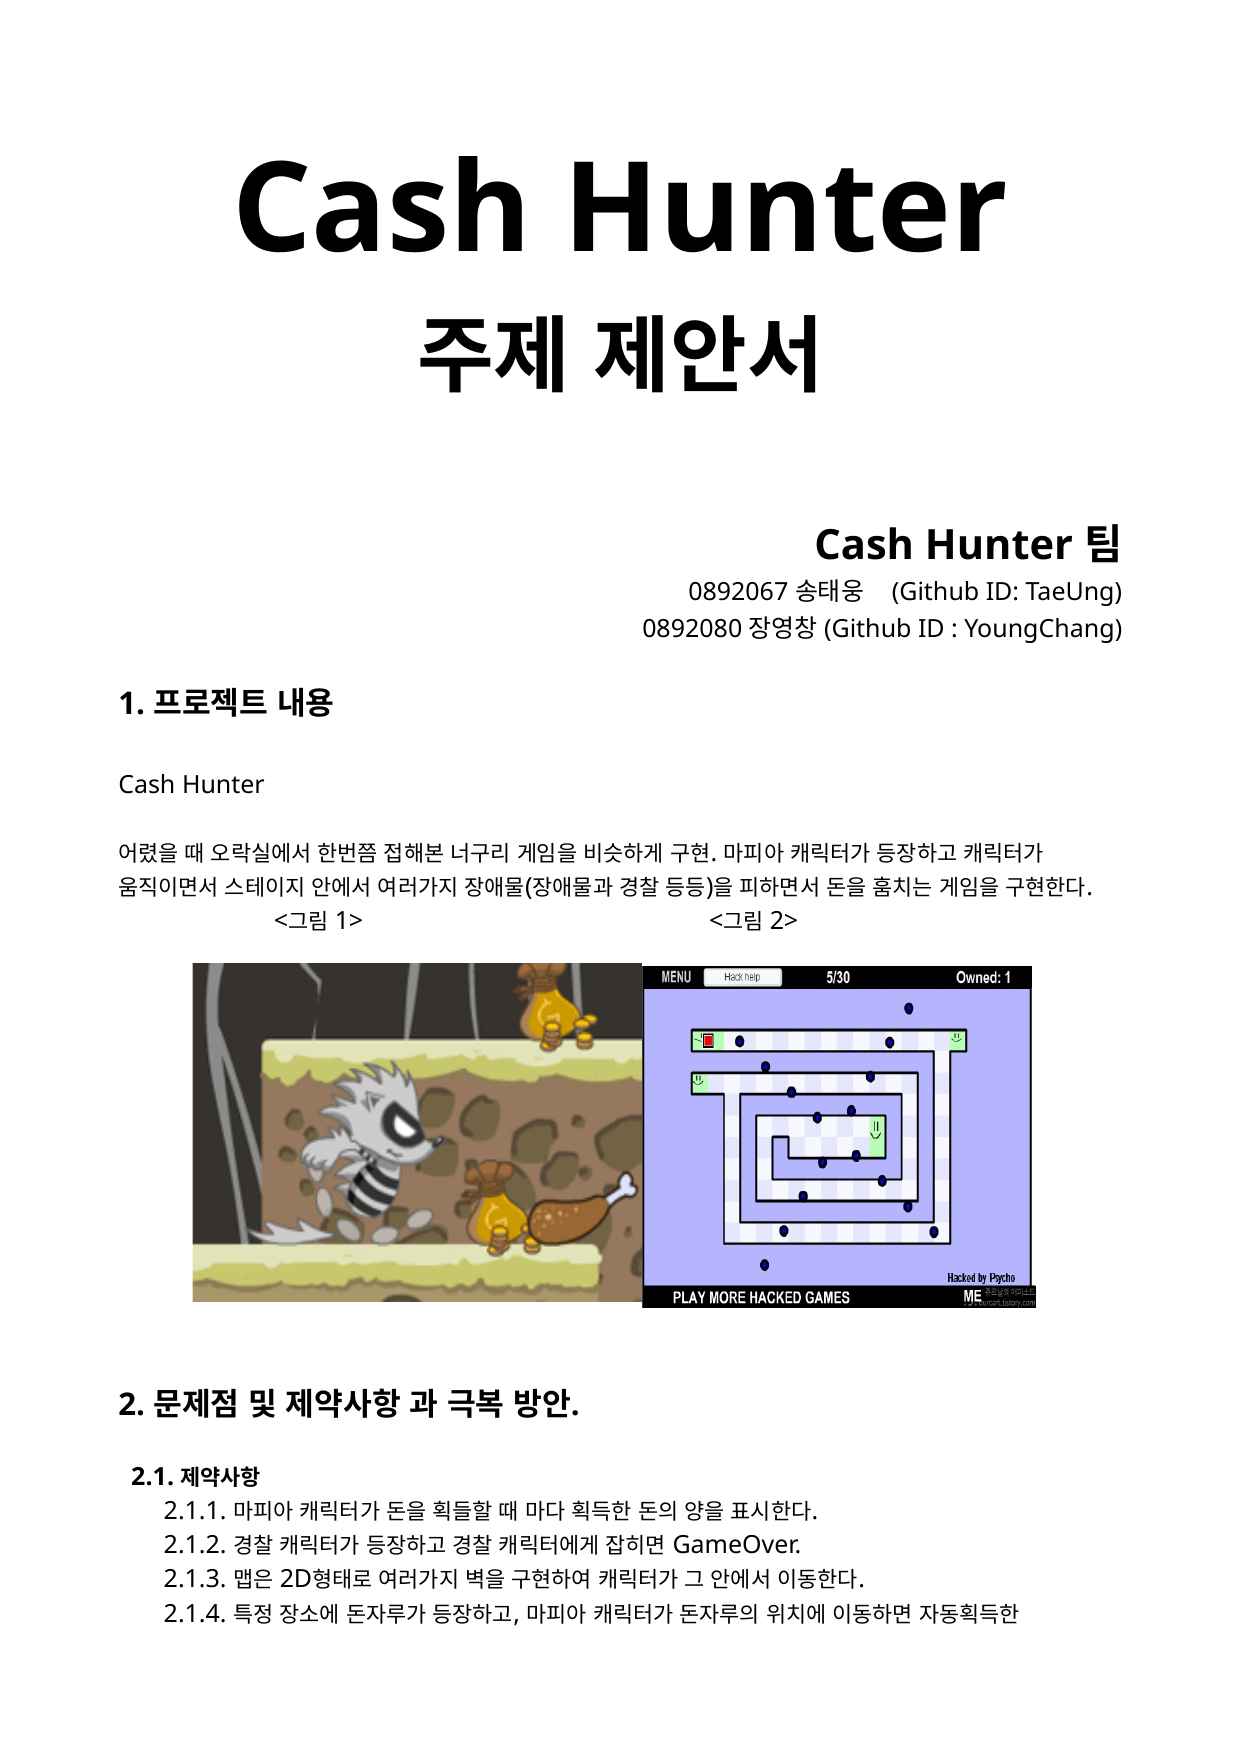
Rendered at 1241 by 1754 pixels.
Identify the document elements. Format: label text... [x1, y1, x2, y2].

text 2. 문제점 및 제약사항 과 극복 방안. [118, 1379, 1122, 1425]
text 2.1.3. 맵은 2D형태로 여러가지 벽을 구현하여 캐릭터가 그 안에서 이동한다. [118, 1561, 1122, 1595]
text 0892067 송태웅 (Github ID: TaeUng) [118, 572, 1122, 608]
text 주제 제안서 [118, 288, 1122, 409]
text 2.1.4. 특정 장소에 돈자루가 등장하고, 마피아 캐릭터가 돈자루의 위치에 이동하면 자동획득한 [118, 1595, 1122, 1629]
text 0892080 장영창 (Github ID : YoungChang) [118, 608, 1122, 644]
text <그림 1> <그림 2> [118, 903, 1122, 937]
text 2.1.2. 경찰 캐릭터가 등장하고 경찰 캐릭터에게 잡히면 GameOver. [118, 1527, 1122, 1561]
text Cash Hunter 팀 [118, 511, 1122, 572]
text Cash Hunter [118, 118, 1122, 288]
text 1. 프로젝트 내용 [118, 678, 1122, 724]
text 어렸을 때 오락실에서 한번쯤 접해본 너구리 게임을 비슷하게 구현. 마피아 캐릭터가 등장하고 캐릭터가 움직이면서 스테이지 안에서 여러가지 장애물(장애물과 경찰 등등)을 피하면서 돈을 훔치는 게임을 구현한다. [118, 834, 1122, 903]
text 2.1. 제약사항 [118, 1459, 1122, 1493]
text Cash Hunter [118, 766, 1122, 800]
text 2.1.1. 마피아 캐릭터가 돈을 획들할 때 마다 획득한 돈의 양을 표시한다. [118, 1493, 1122, 1527]
picture [192, 963, 1037, 1309]
